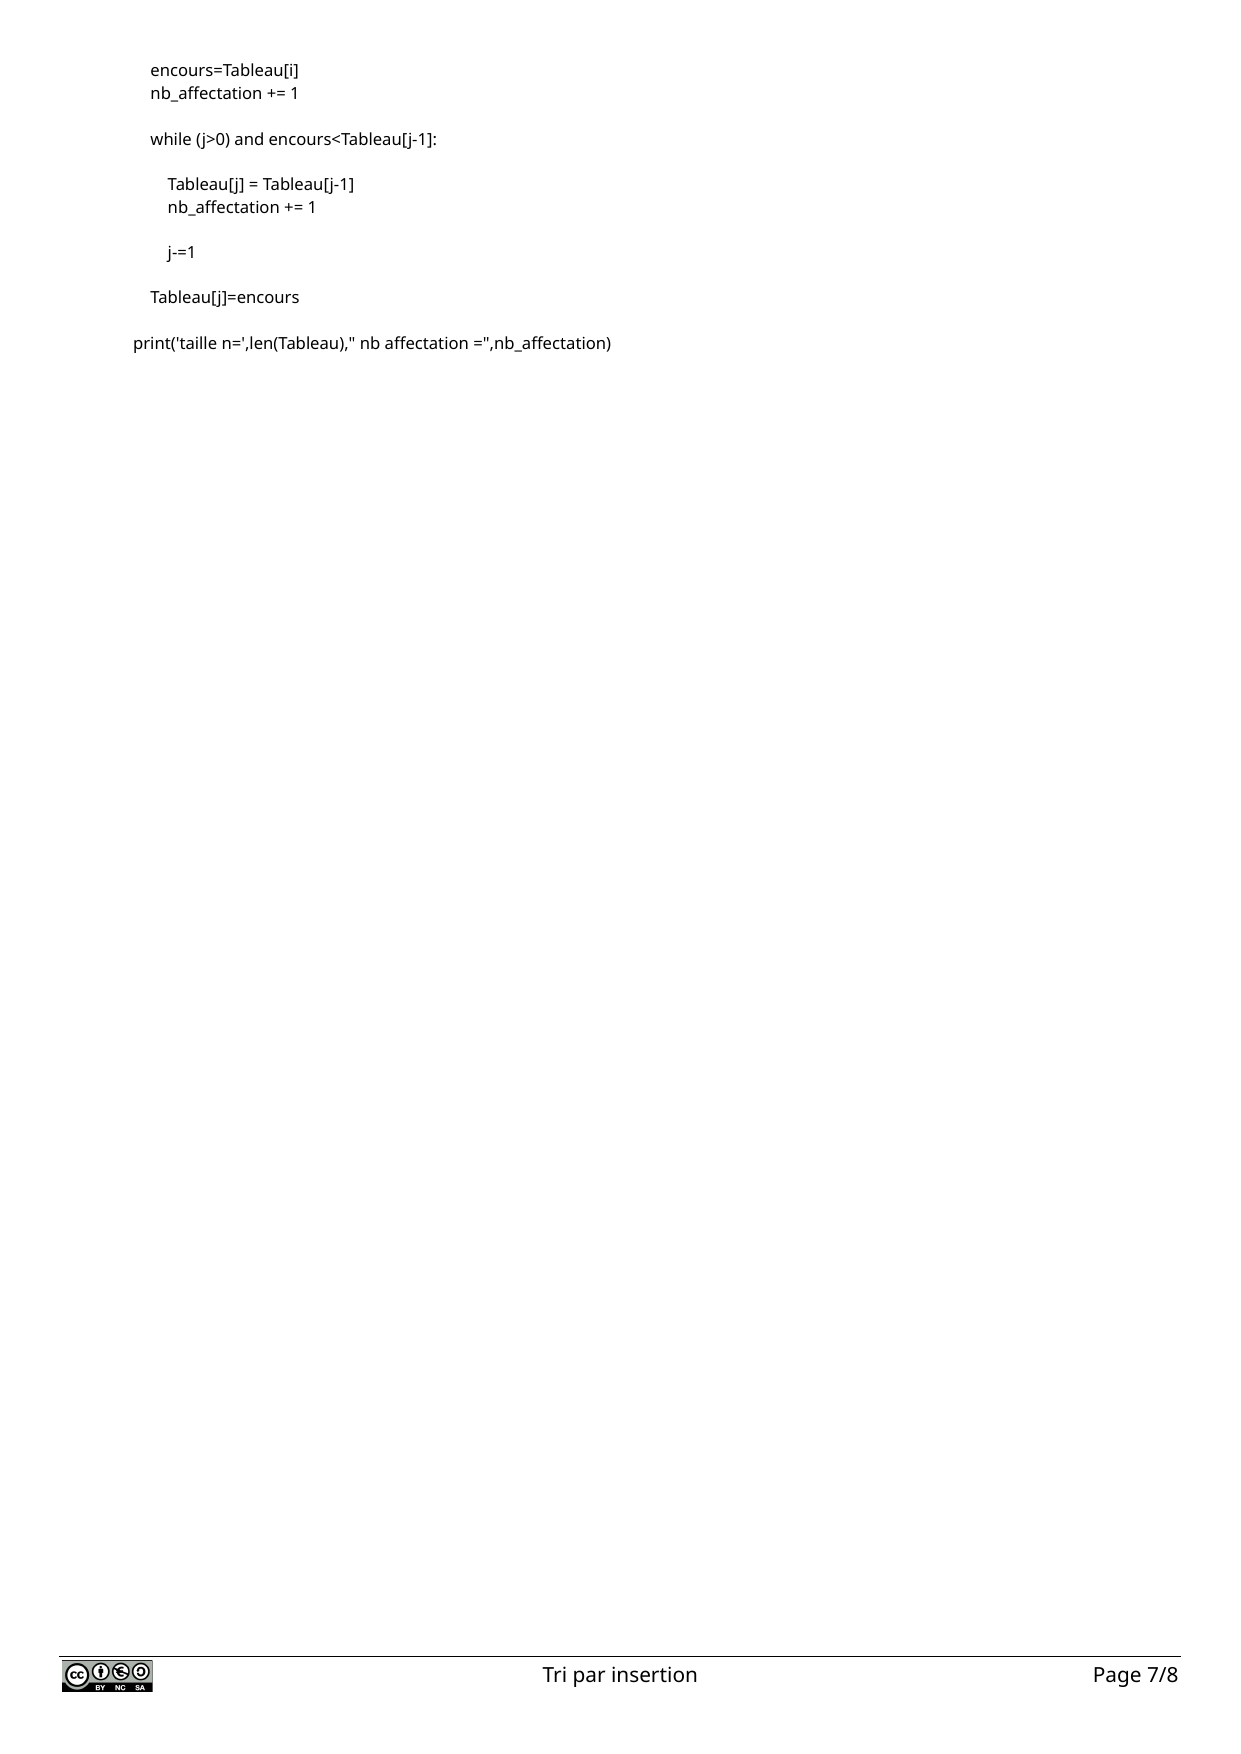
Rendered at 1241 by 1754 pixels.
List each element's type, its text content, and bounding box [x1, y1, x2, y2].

text encours=Tableau[i] [133, 59, 1181, 82]
text print('taille n=',len(Tableau)," nb affectation =",nb_affectation) [133, 332, 1181, 354]
text nb_affectation += 1 [133, 195, 1181, 218]
text while (j>0) and encours<Tableau[j-1]: [133, 127, 1181, 150]
text nb_affectation += 1 [133, 82, 1181, 104]
picture [62, 1660, 153, 1692]
text Tableau[j] = Tableau[j-1] [133, 173, 1181, 195]
text j-=1 [133, 241, 1181, 263]
text Tableau[j]=encours [133, 286, 1181, 309]
